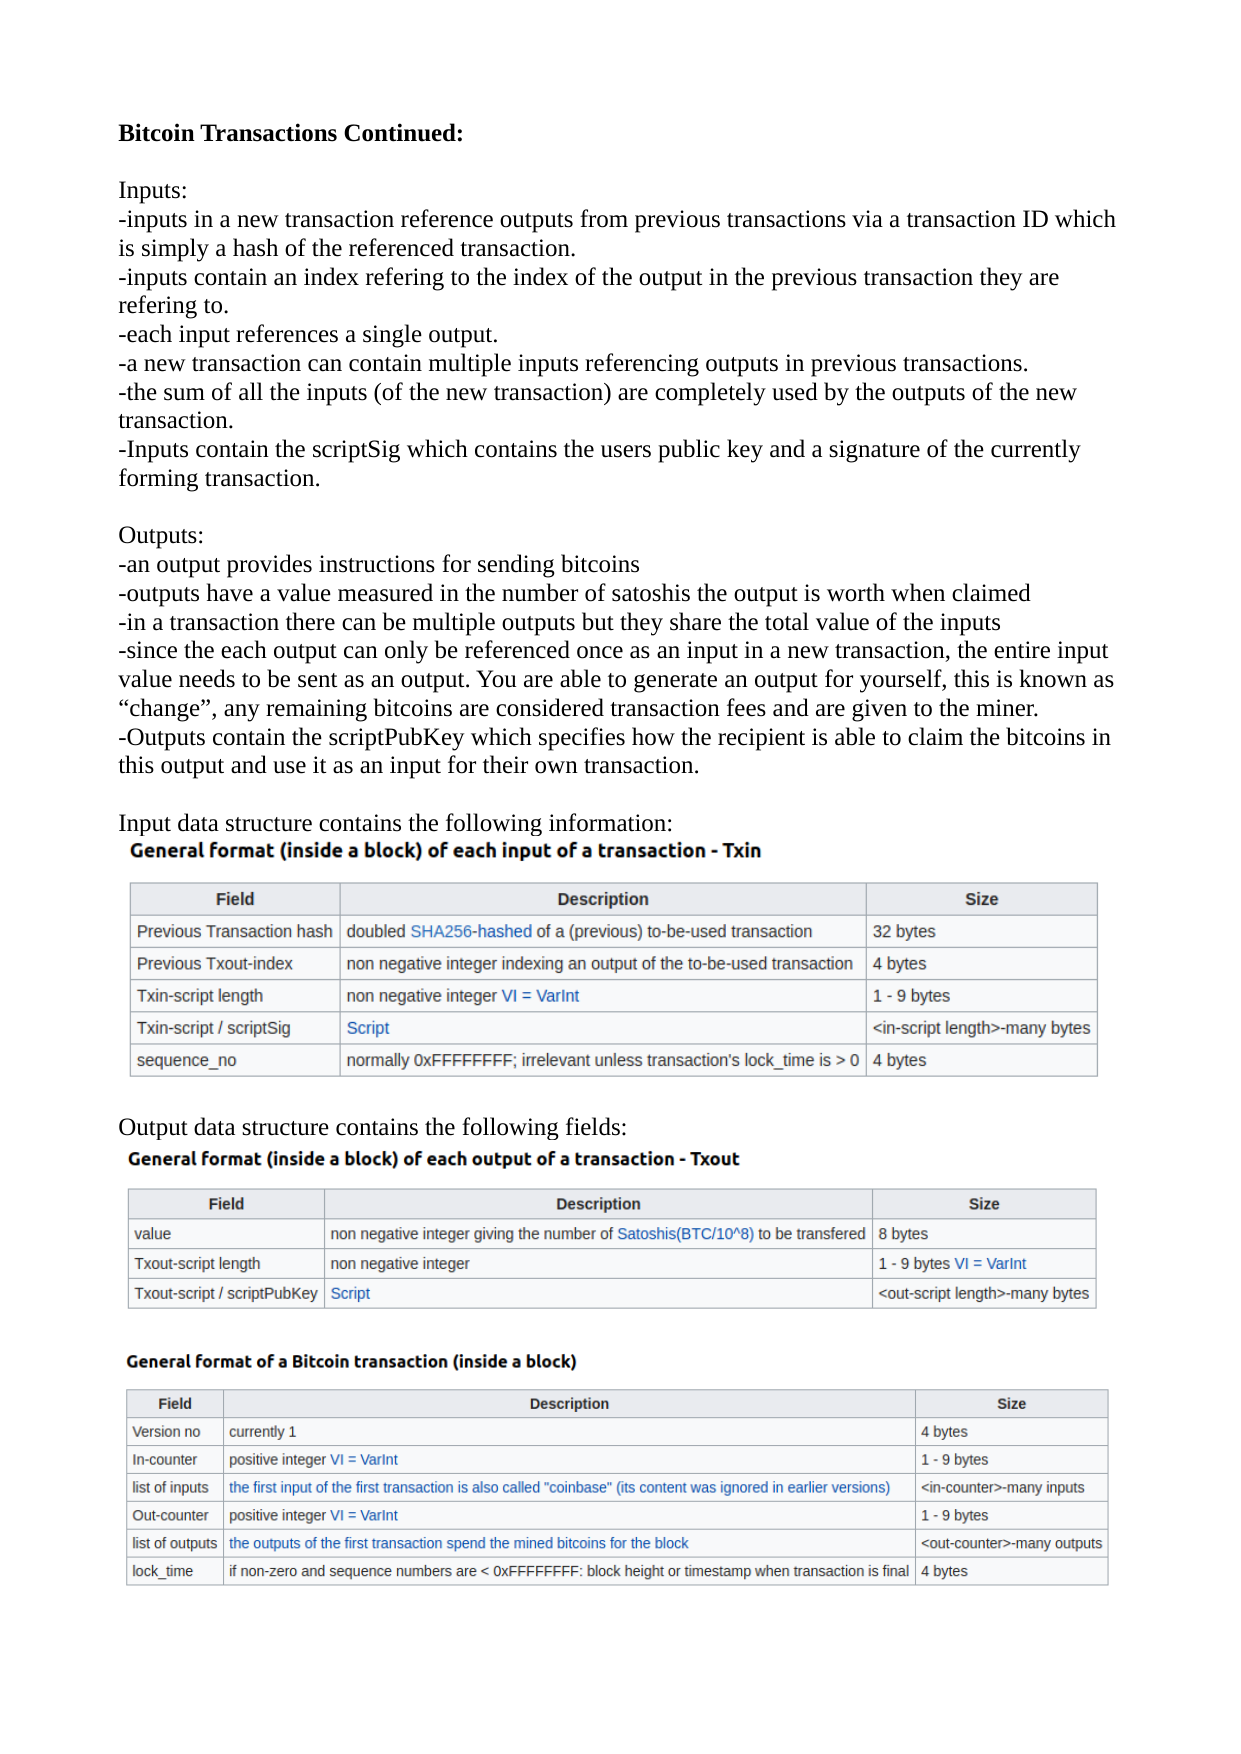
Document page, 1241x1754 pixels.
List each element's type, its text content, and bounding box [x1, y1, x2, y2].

text Outputs: [118, 521, 1122, 549]
text -Outputs contain the scriptPubKey which specifies how the recipient is able to claim the bitcoins in this output and use it as an input for their own transaction. [118, 722, 1122, 779]
text -inputs contain an index refering to the index of the output in the previous transaction they are refering to. [118, 262, 1122, 319]
picture [118, 1140, 1123, 1322]
text -Inputs contain the scriptSig which contains the users public key and a signature of the currently forming transaction. [118, 434, 1122, 492]
text -the sum of all the inputs (of the new transaction) are completely used by the outputs of the new transaction. [118, 377, 1122, 434]
text Input data structure contains the following information: [118, 808, 1122, 836]
text Inputs: [118, 176, 1122, 204]
text Output data structure contains the following fields: [118, 1112, 1122, 1140]
text -outputs have a value measured in the number of satoshis the output is worth when claimed [118, 578, 1122, 607]
text Bitcoin Transactions Continued: [118, 118, 1122, 147]
text -each input references a single output. [118, 319, 1122, 348]
picture [118, 836, 1123, 1084]
text -since the each output can only be referenced once as an input in a new transaction, the entire input value needs to be sent as an output. You are able to generate an output for yourself, this is known as “change”, any remaining bitcoins are considered transaction fees and are given to the miner. [118, 636, 1122, 722]
text -an output provides instructions for sending bitcoins [118, 549, 1122, 578]
picture [118, 1350, 1123, 1601]
text -inputs in a new transaction reference outputs from previous transactions via a transaction ID which is simply a hash of the referenced transaction. [118, 204, 1122, 262]
text -in a transaction there can be multiple outputs but they share the total value of the inputs [118, 607, 1122, 636]
text -a new transaction can contain multiple inputs referencing outputs in previous transactions. [118, 348, 1122, 377]
